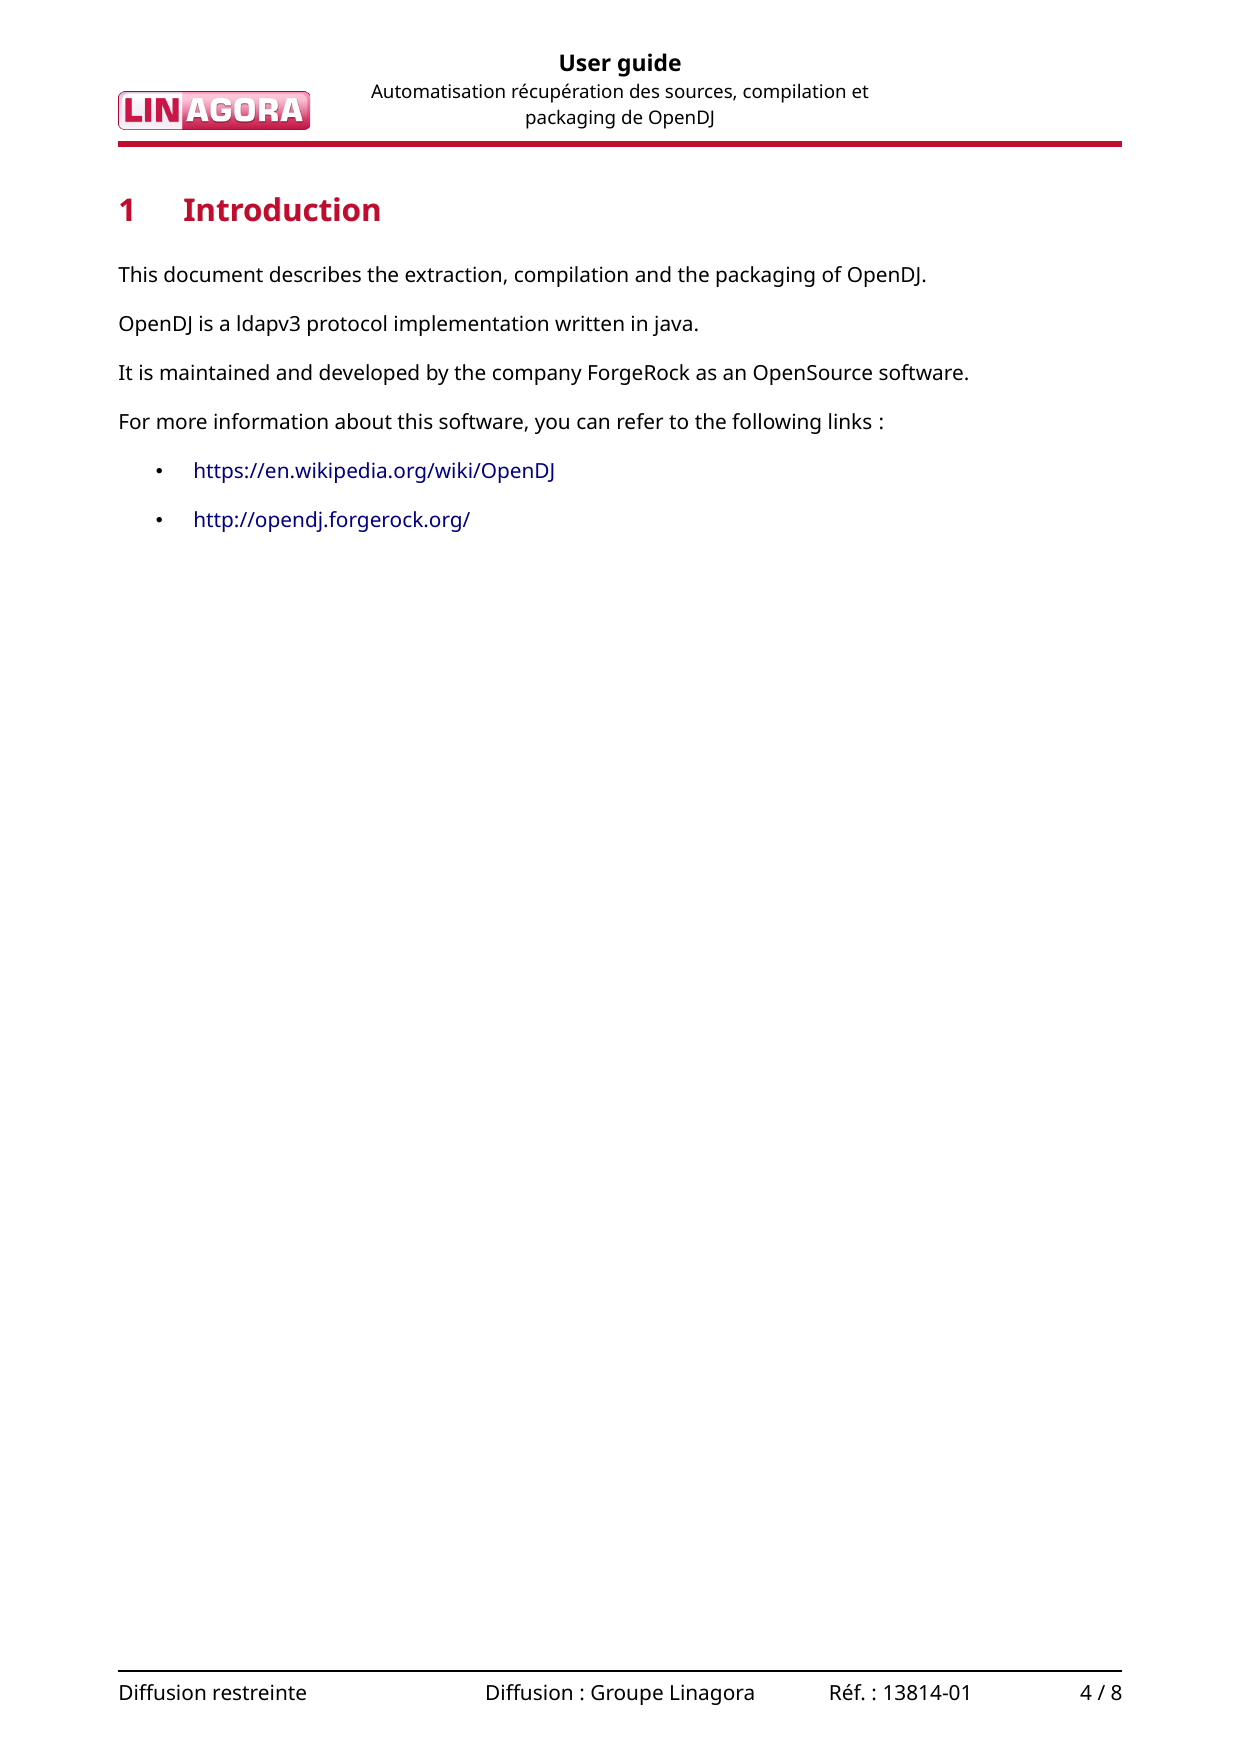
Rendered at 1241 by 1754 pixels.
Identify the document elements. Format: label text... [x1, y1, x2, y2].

text This document describes the extraction, compilation and the packaging of OpenDJ. [118, 260, 1122, 288]
list https://en.wikipedia.org/wiki/OpenDJ [156, 456, 1122, 484]
text For more information about this software, you can refer to the following links : [118, 407, 1122, 435]
list http://opendj.forgerock.org/ [156, 505, 1122, 533]
text It is maintained and developed by the company ForgeRock as an OpenSource software. [118, 358, 1122, 386]
text OpenDJ is a ldapv3 protocol implementation written in java. [118, 309, 1122, 337]
picture [118, 91, 311, 130]
subtitle Introduction [118, 188, 1122, 230]
